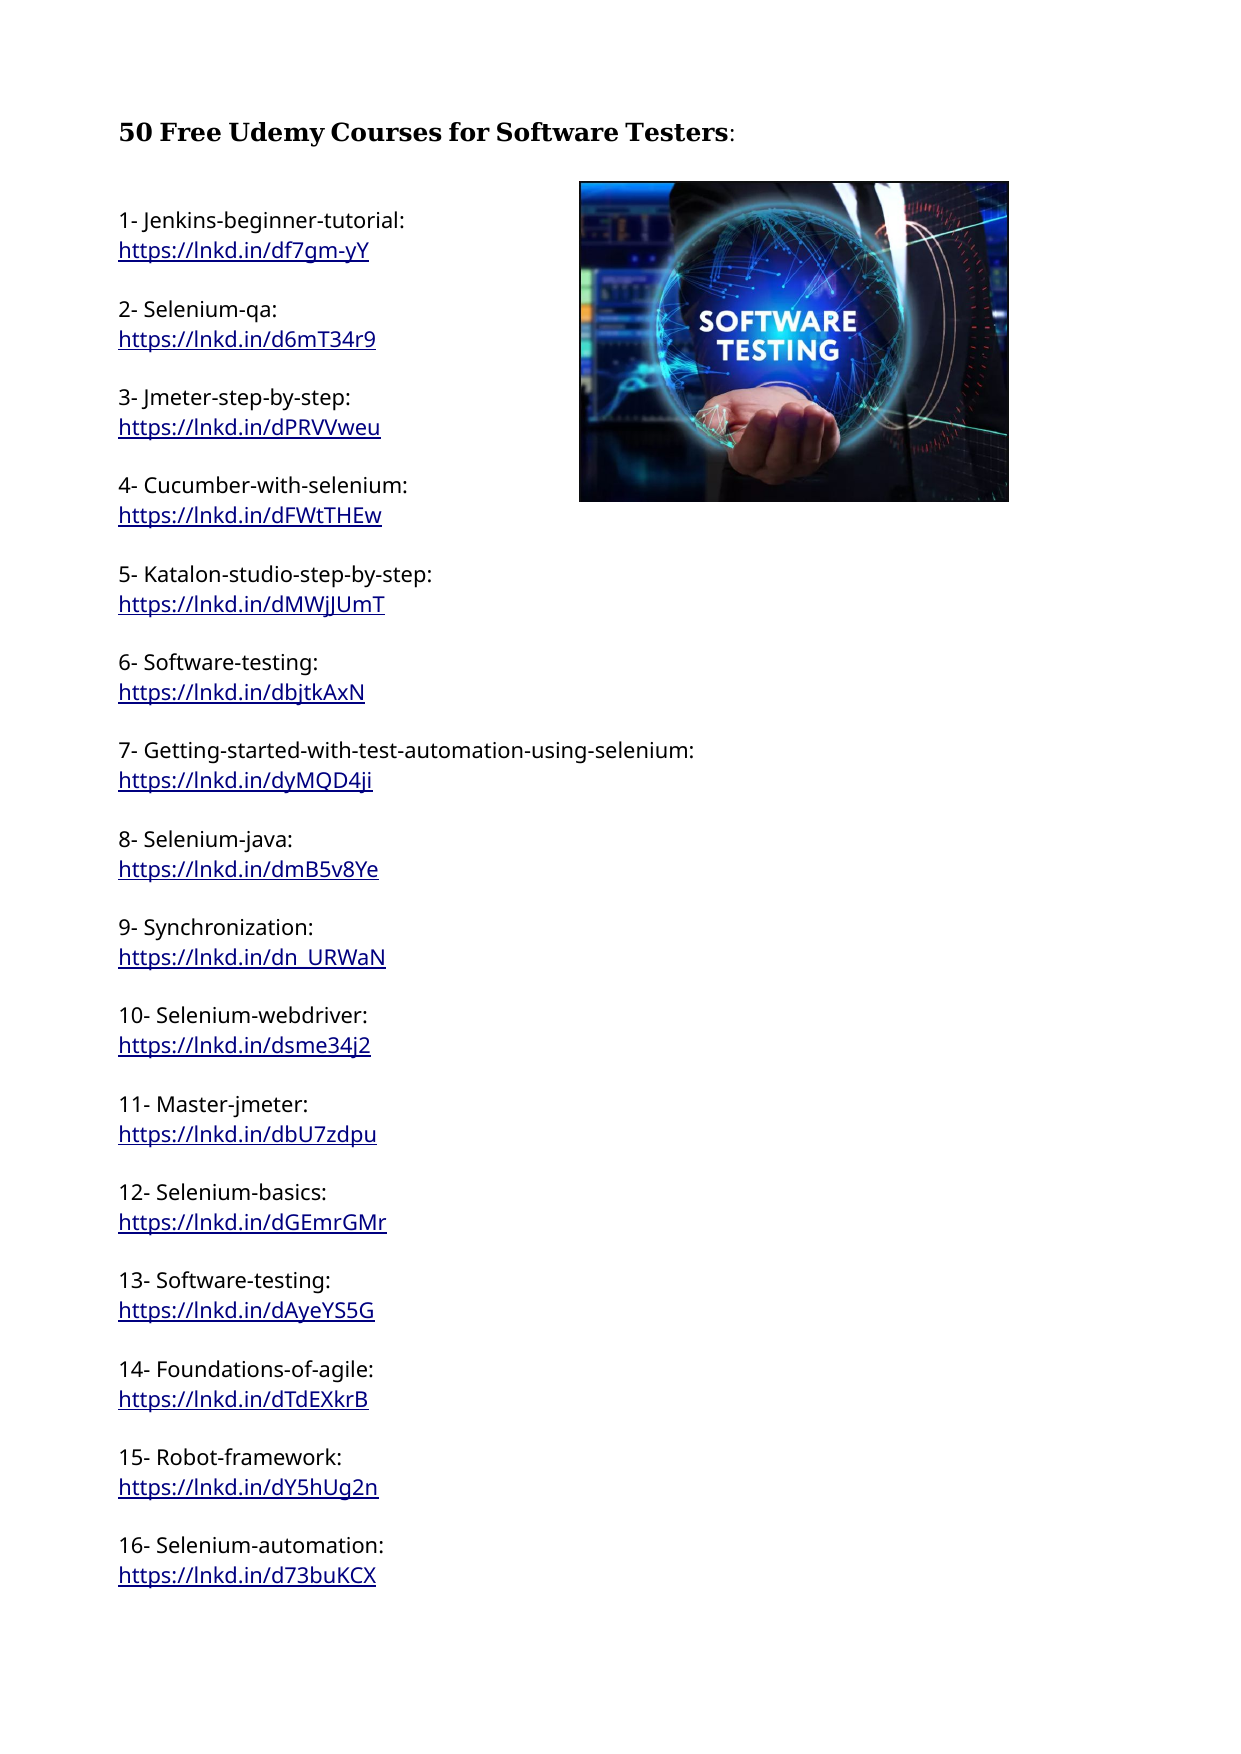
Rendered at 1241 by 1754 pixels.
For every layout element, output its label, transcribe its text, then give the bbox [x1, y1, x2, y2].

text 𝟓𝟎 𝐅𝐫𝐞𝐞 𝐔𝐝𝐞𝐦𝐲 𝐂𝐨𝐮𝐫𝐬𝐞𝐬 𝐟𝐨𝐫 𝐒𝐨𝐟𝐭𝐰𝐚𝐫𝐞 𝐓𝐞𝐬𝐭𝐞𝐫𝐬: [118, 118, 1122, 177]
picture [579, 181, 1009, 502]
text 1- Jenkins-beginner-tutorial: https://lnkd.in/df7gm-yY 2- Selenium-qa: https://lnkd.in/d6mT34r9 3- Jmeter-step-by-step: https://lnkd.in/dPRVVweu 4- Cucumber-with-selenium: https://lnkd.in/dFWtTHEw 5- Katalon-studio-step-by-step: https://lnkd.in/dMWjJUmT 6- Software-testing: https://lnkd.in/dbjtkAxN 7- Getting-started-with-test-automation-using-selenium: https://lnkd.in/dyMQD4ji 8- Selenium-java: https://lnkd.in/dmB5v8Ye 9- Synchronization: https://lnkd.in/dn_URWaN 10- Selenium-webdriver: https://lnkd.in/dsme34j2 11- Master-jmeter: https://lnkd.in/dbU7zdpu 12- Selenium-basics: https://lnkd.in/dGEmrGMr 13- Software-testing: https://lnkd.in/dAyeYS5G 14- Foundations-of-agile: https://lnkd.in/dTdEXkrB 15- Robot-framework: https://lnkd.in/dY5hUg2n 16- Selenium-automation: https://lnkd.in/d73buKCX [118, 177, 1122, 1619]
